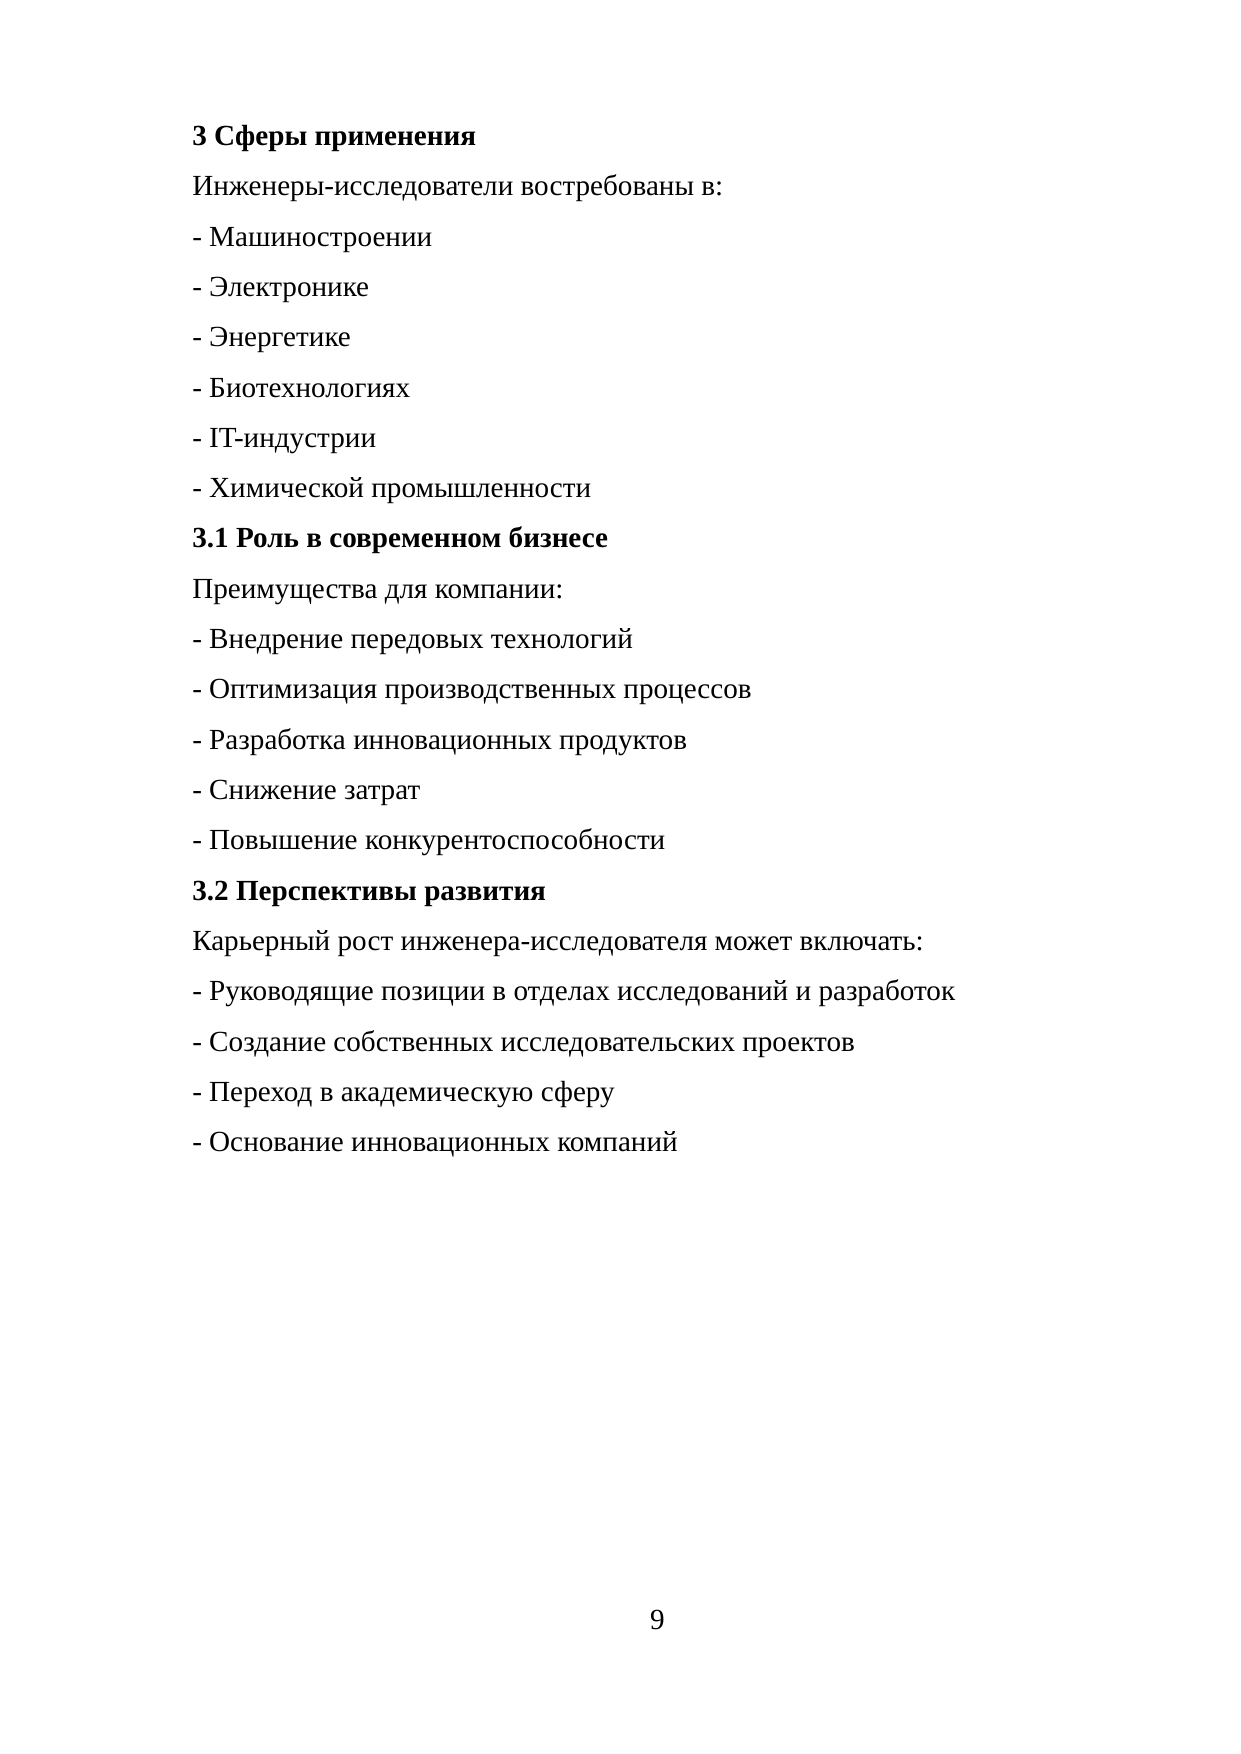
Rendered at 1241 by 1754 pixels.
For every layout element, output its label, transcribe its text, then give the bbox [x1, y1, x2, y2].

text - Снижение затрат [118, 772, 1122, 806]
text - Оптимизация производственных процессов [118, 672, 1122, 705]
text Преимущества для компании: [118, 571, 1122, 604]
text - Машиностроении [118, 219, 1122, 252]
text - Создание собственных исследовательских проектов [118, 1024, 1122, 1057]
text Карьерный рост инженера-исследователя может включать: [118, 923, 1122, 957]
text - Биотехнологиях [118, 370, 1122, 403]
text - Внедрение передовых технологий [118, 621, 1122, 655]
text - Повышение конкурентоспособности [118, 822, 1122, 856]
text Инженеры-исследователи востребованы в: [118, 168, 1122, 202]
subtitle Сферы применения [118, 118, 1122, 152]
text - Разработка инновационных продуктов [118, 722, 1122, 755]
text - Химической промышленности [118, 470, 1122, 504]
text - IT-индустрии [118, 420, 1122, 453]
text - Переход в академическую сферу [118, 1074, 1122, 1108]
subtitle Роль в современном бизнесе [118, 521, 1122, 554]
text - Электронике [118, 269, 1122, 303]
subtitle Перспективы развития [118, 873, 1122, 906]
text - Руководящие позиции в отделах исследований и разработок [118, 973, 1122, 1007]
text - Основание инновационных компаний [118, 1124, 1122, 1158]
text - Энергетике [118, 319, 1122, 353]
